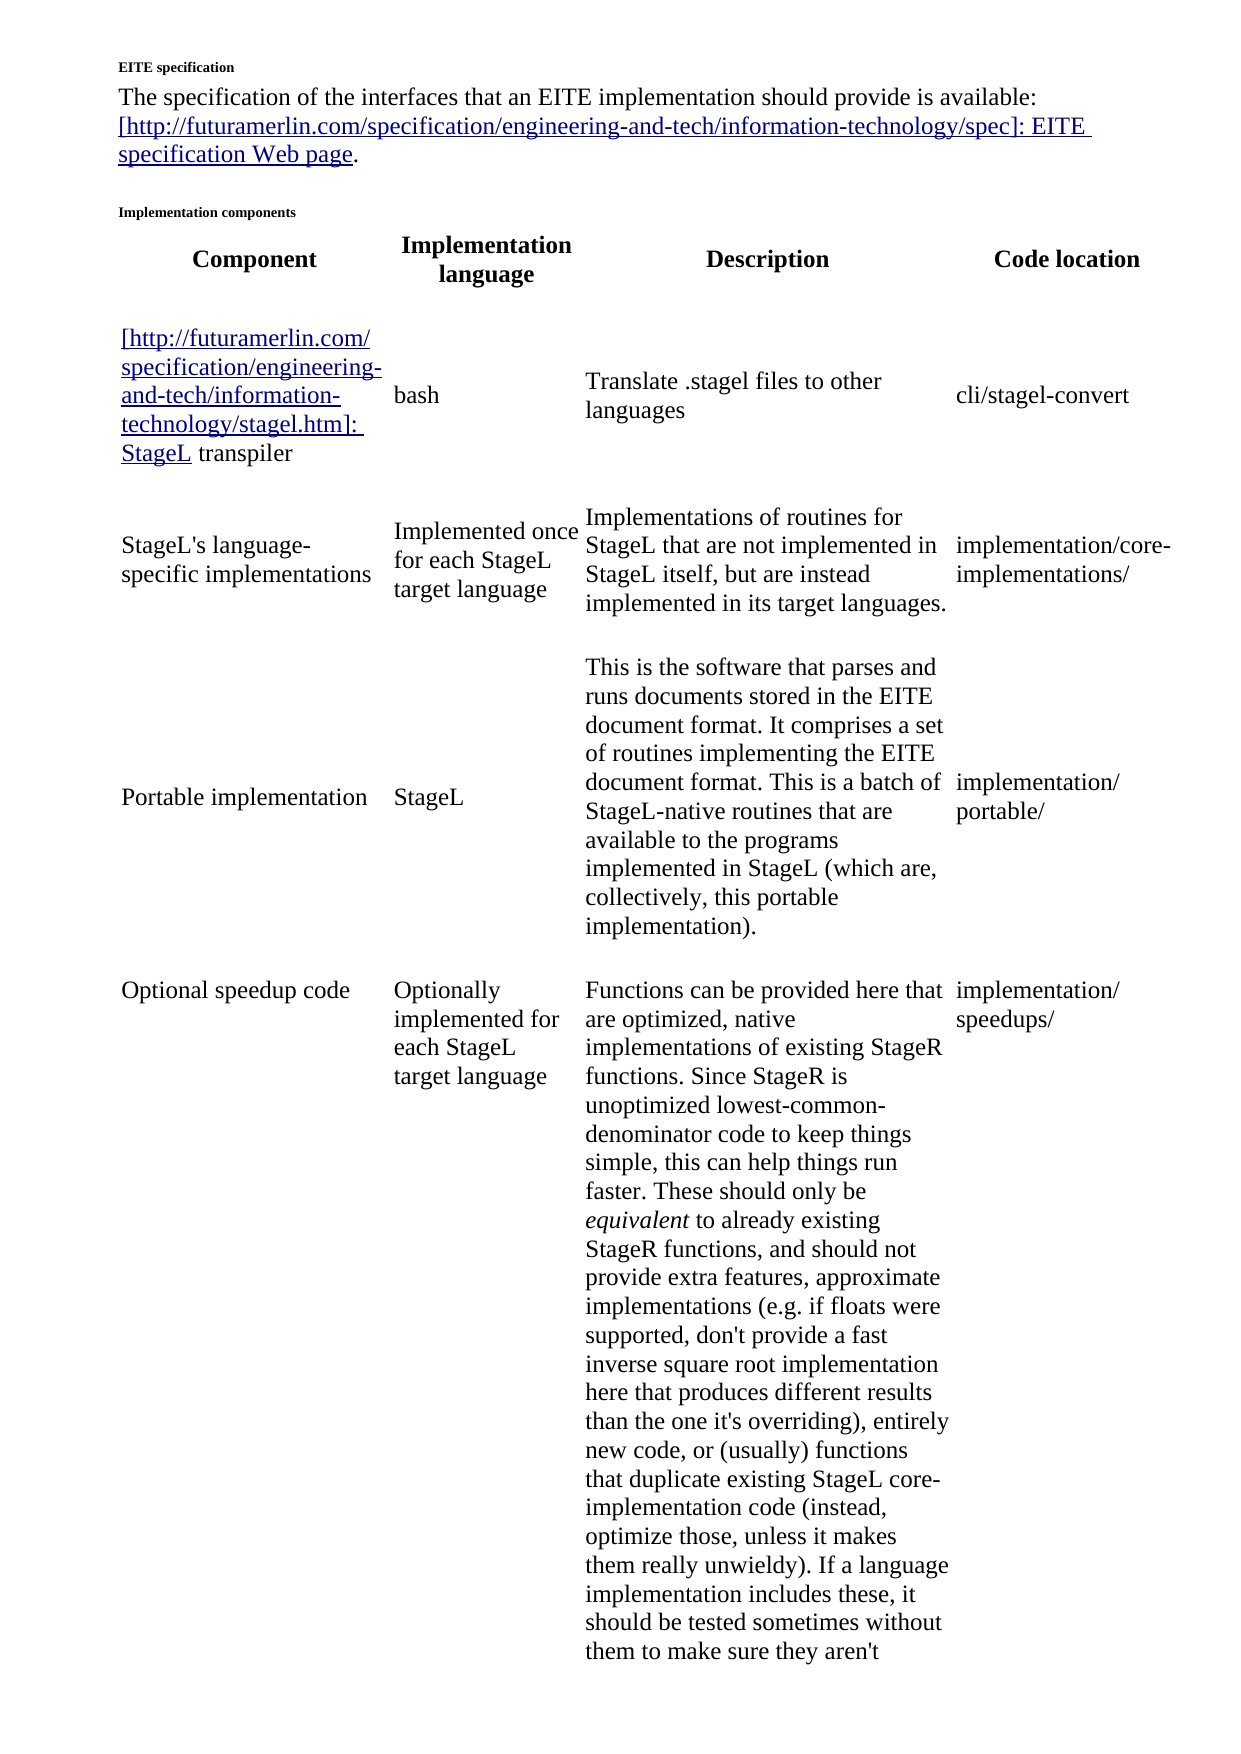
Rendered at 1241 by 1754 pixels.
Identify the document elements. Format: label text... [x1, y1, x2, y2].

table_cell Implemented once for each StageL target language [391, 499, 582, 649]
table_cell bash [391, 320, 582, 499]
table_cell implementation/portable/ [953, 649, 1181, 972]
table_cell cli/stagel-convert [953, 320, 1181, 499]
table_cell Optional speedup code [118, 972, 391, 1668]
subtitle Implementation components [118, 204, 1181, 221]
table_cell StageL's language-specific implementations [118, 499, 391, 649]
table_header Description [582, 227, 953, 320]
table_cell Portable implementation [118, 649, 391, 972]
table_cell [http://futuramerlin.com/specification/engineering-and-tech/information-technology/stagel.htm]: StageL transpiler [118, 320, 391, 499]
table_header Implementation language [391, 227, 582, 320]
table_cell Translate .stagel files to other languages [582, 320, 953, 499]
table_header Component [118, 227, 391, 320]
table_cell This is the software that parses and runs documents stored in the EITE document format. It comprises a set of routines implementing the EITE document format. This is a batch of StageL-native routines that are available to the programs implemented in StageL (which are, collectively, this portable implementation). [582, 649, 953, 972]
table_cell implementation/speedups/ [953, 972, 1181, 1668]
table_cell Optionally implemented for each StageL target language [391, 972, 582, 1668]
text The specification of the interfaces that an EITE implementation should provide is available: [http://futuramerlin.com/specification/engineering-and-tech/information-technology/spec]: EITE specification Web page. [118, 82, 1181, 168]
table_header Code location [953, 227, 1181, 320]
table_cell StageL [391, 649, 582, 972]
table_cell Implementations of routines for StageL that are not implemented in StageL itself, but are instead implemented in its target languages. [582, 499, 953, 649]
table_cell implementation/core-implementations/ [953, 499, 1181, 649]
table_cell Functions can be provided here that are optimized, native implementations of existing StageR functions. Since StageR is unoptimized lowest-common-denominator code to keep things simple, this can help things run faster. These should only be equivalent to already existing StageR functions, and should not provide extra features, approximate implementations (e.g. if floats were supported, don't provide a fast inverse square root implementation here that produces different results than the one it's overriding), entirely new code, or (usually) functions that duplicate existing StageL core-implementation code (instead, optimize those, unless it makes them really unwieldy). If a language implementation includes these, it should be tested sometimes without them to make sure they aren't [582, 972, 953, 1668]
subtitle EITE specification [118, 59, 1181, 76]
